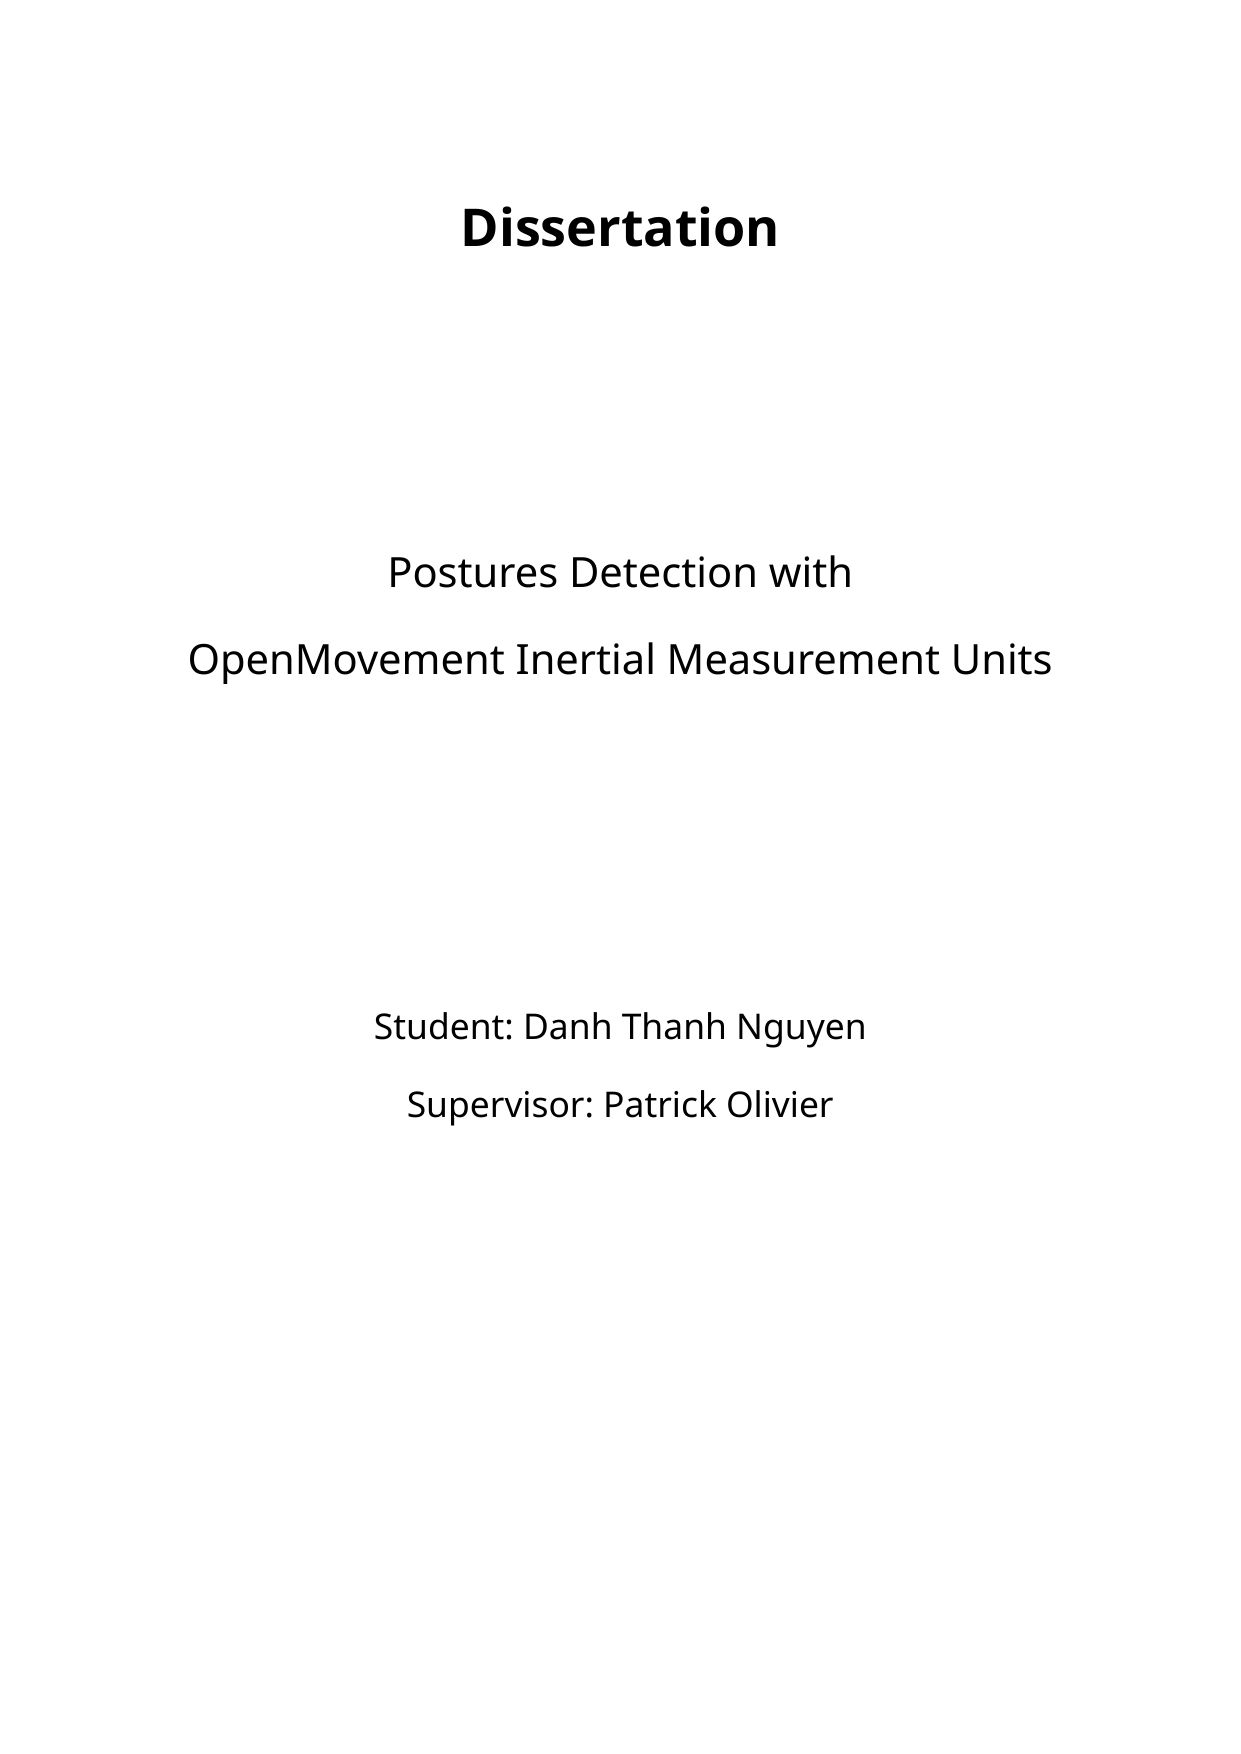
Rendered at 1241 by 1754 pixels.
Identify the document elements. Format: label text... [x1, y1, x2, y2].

text OpenMovement Inertial Measurement Units [151, 630, 1089, 687]
text Dissertation [151, 191, 1089, 262]
text Student: Danh Thanh Nguyen [151, 1001, 1089, 1050]
text Supervisor: Patrick Olivier [151, 1080, 1089, 1128]
text Postures Detection with [151, 543, 1089, 600]
